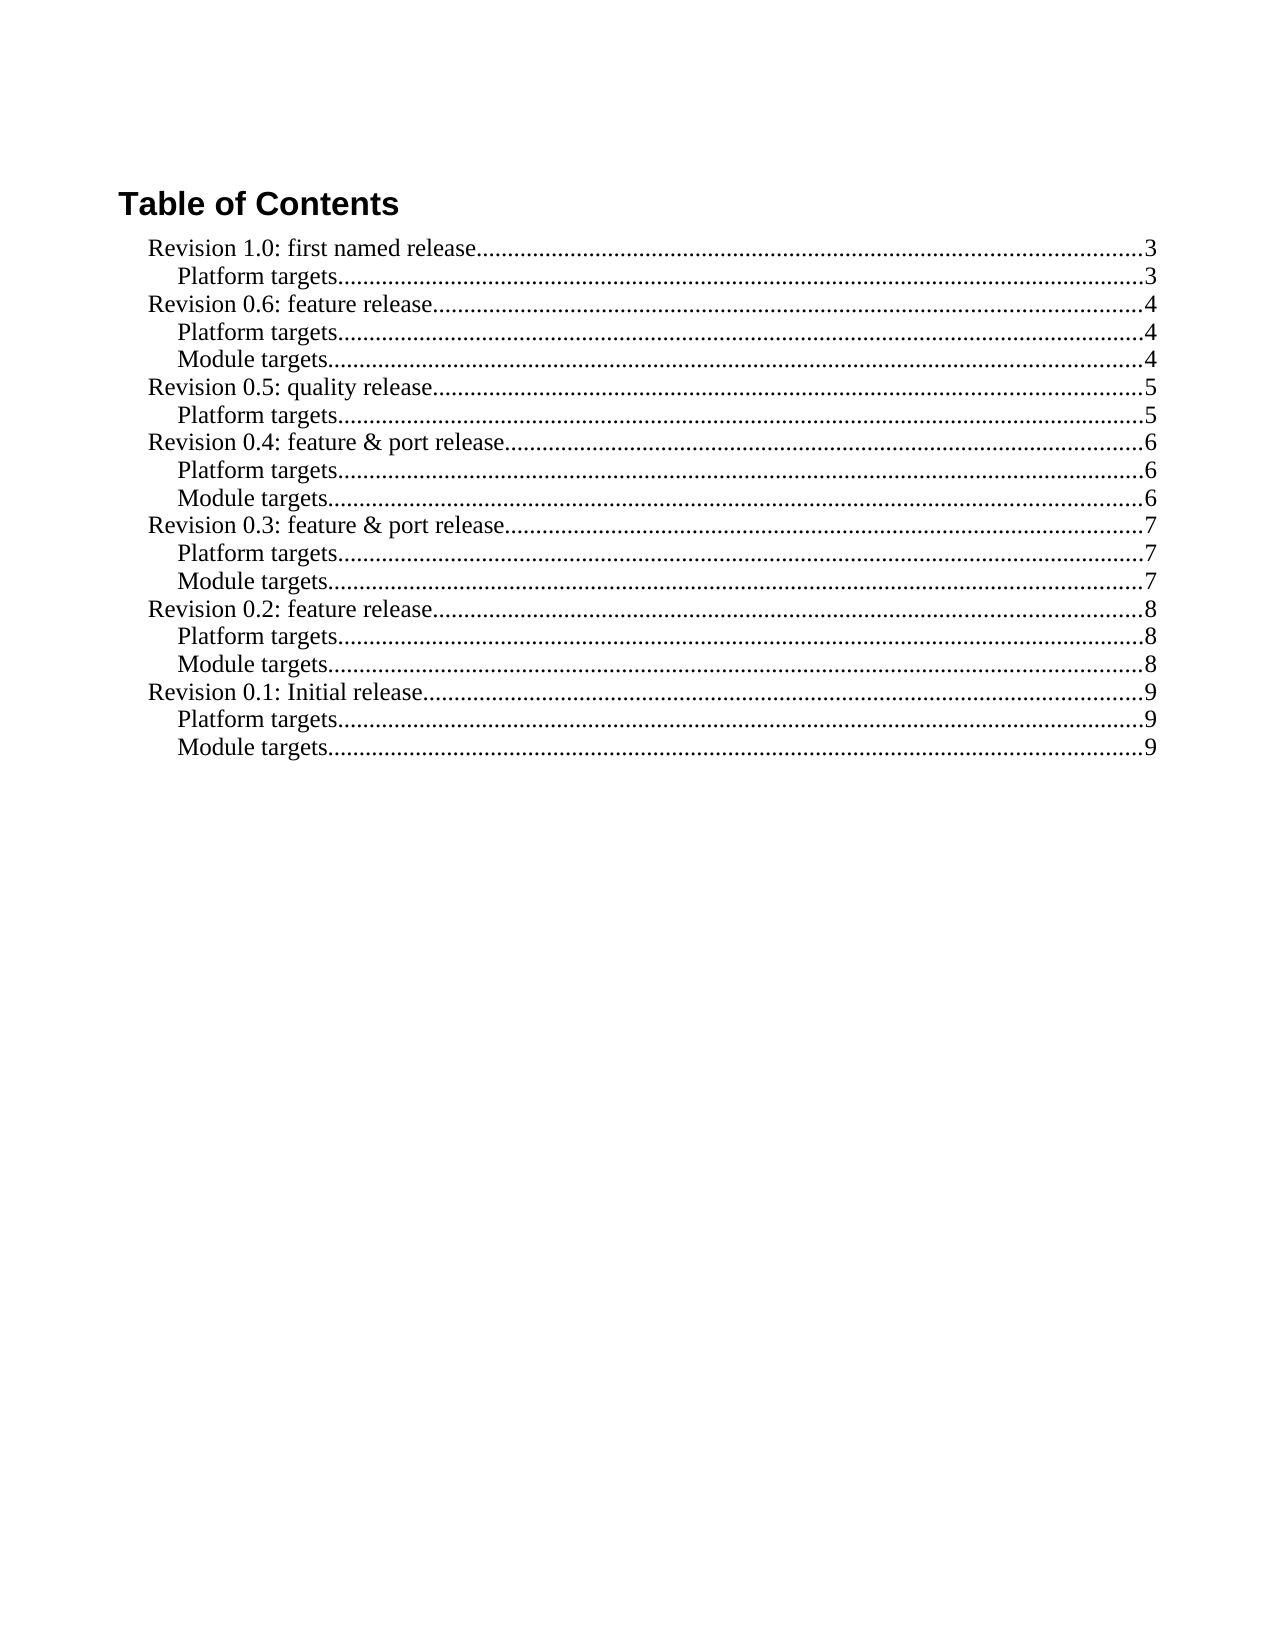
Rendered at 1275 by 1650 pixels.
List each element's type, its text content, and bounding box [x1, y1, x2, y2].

text Revision 1.0: first named release 3 [148, 234, 1157, 262]
text Revision 0.6: feature release 4 [148, 290, 1157, 318]
text Revision 0.1: Initial release 9 [148, 678, 1157, 706]
text Revision 0.2: feature release 8 [148, 595, 1157, 622]
text Module targets 8 [177, 650, 1157, 678]
text Module targets 9 [177, 733, 1157, 761]
text Platform targets 6 [177, 456, 1157, 484]
text Module targets 4 [177, 345, 1157, 373]
text Module targets 6 [177, 484, 1157, 512]
text Platform targets 4 [177, 318, 1157, 345]
text Platform targets 9 [177, 706, 1157, 733]
text Revision 0.3: feature & port release 7 [148, 512, 1157, 539]
text Platform targets 5 [177, 401, 1157, 428]
text Platform targets 3 [177, 262, 1157, 290]
subtitle Table of Contents [118, 185, 1157, 222]
text Revision 0.4: feature & port release 6 [148, 428, 1157, 456]
text Platform targets 8 [177, 622, 1157, 650]
text Module targets 7 [177, 567, 1157, 595]
text Revision 0.5: quality release 5 [148, 373, 1157, 401]
text Platform targets 7 [177, 539, 1157, 567]
